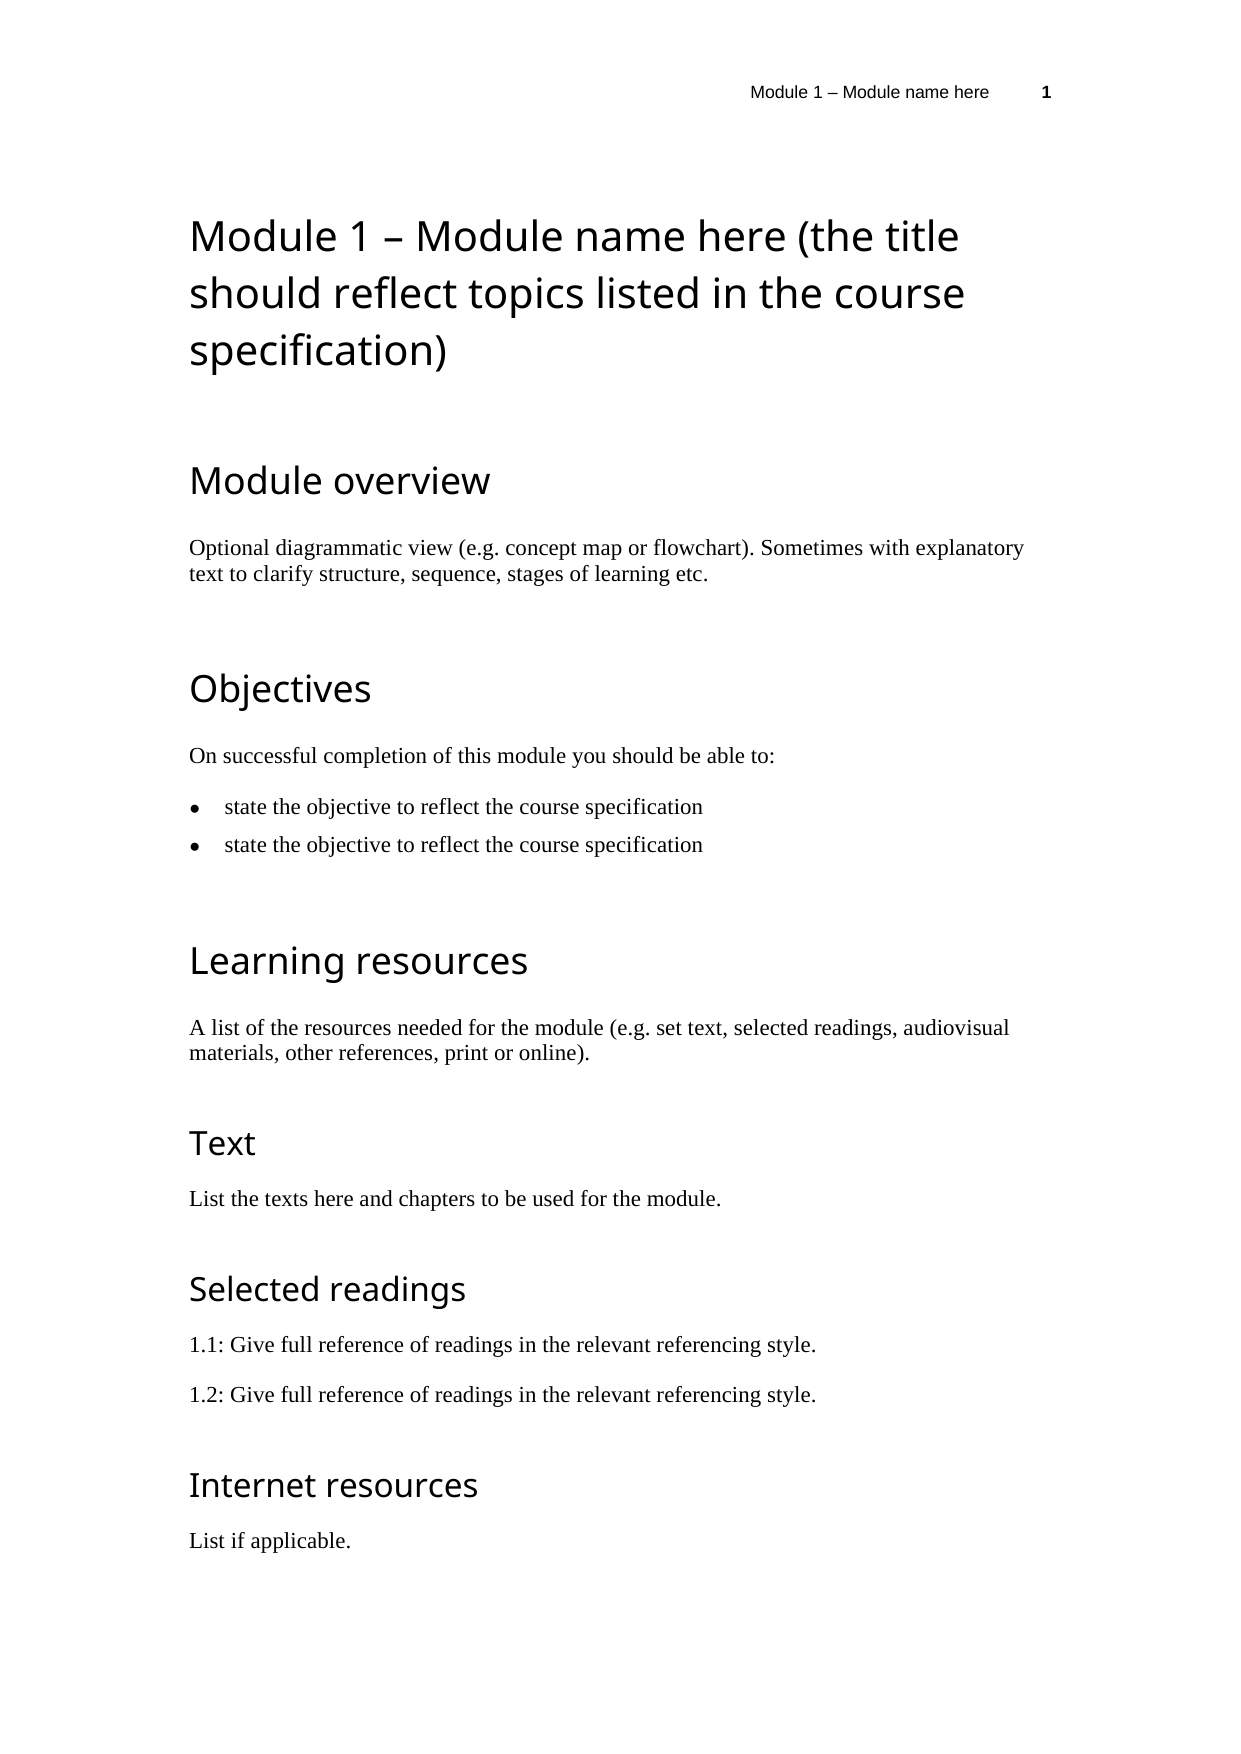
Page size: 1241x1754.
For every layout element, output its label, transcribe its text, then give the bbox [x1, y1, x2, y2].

text List the texts here and chapters to be used for the module. [189, 1186, 1051, 1211]
text Optional diagrammatic view (e.g. concept map or flowchart). Sometimes with explanatory text to clarify structure, sequence, stages of learning etc. [189, 535, 1051, 586]
text List if applicable. [189, 1528, 1051, 1553]
list state the objective to reflect the course specification [189, 832, 1051, 857]
text On successful completion of this module you should be able to: [189, 743, 1051, 769]
text 1.1: Give full reference of readings in the relevant referencing style. [189, 1332, 1051, 1357]
text Internet resources [189, 1462, 1051, 1507]
text A list of the resources needed for the module (e.g. set text, selected readings, audiovisual materials, other references, print or online). [189, 1014, 1051, 1066]
text Objectives [189, 663, 1051, 714]
title Module name here (the title should reflect topics listed in the course specification) [189, 207, 1051, 378]
text Module overview [189, 454, 1051, 506]
text 1.2: Give full reference of readings in the relevant referencing style. [189, 1382, 1051, 1408]
list state the objective to reflect the course specification [189, 794, 1051, 819]
text Learning resources [189, 934, 1051, 985]
text Selected readings [189, 1266, 1051, 1311]
text Text [189, 1120, 1051, 1165]
